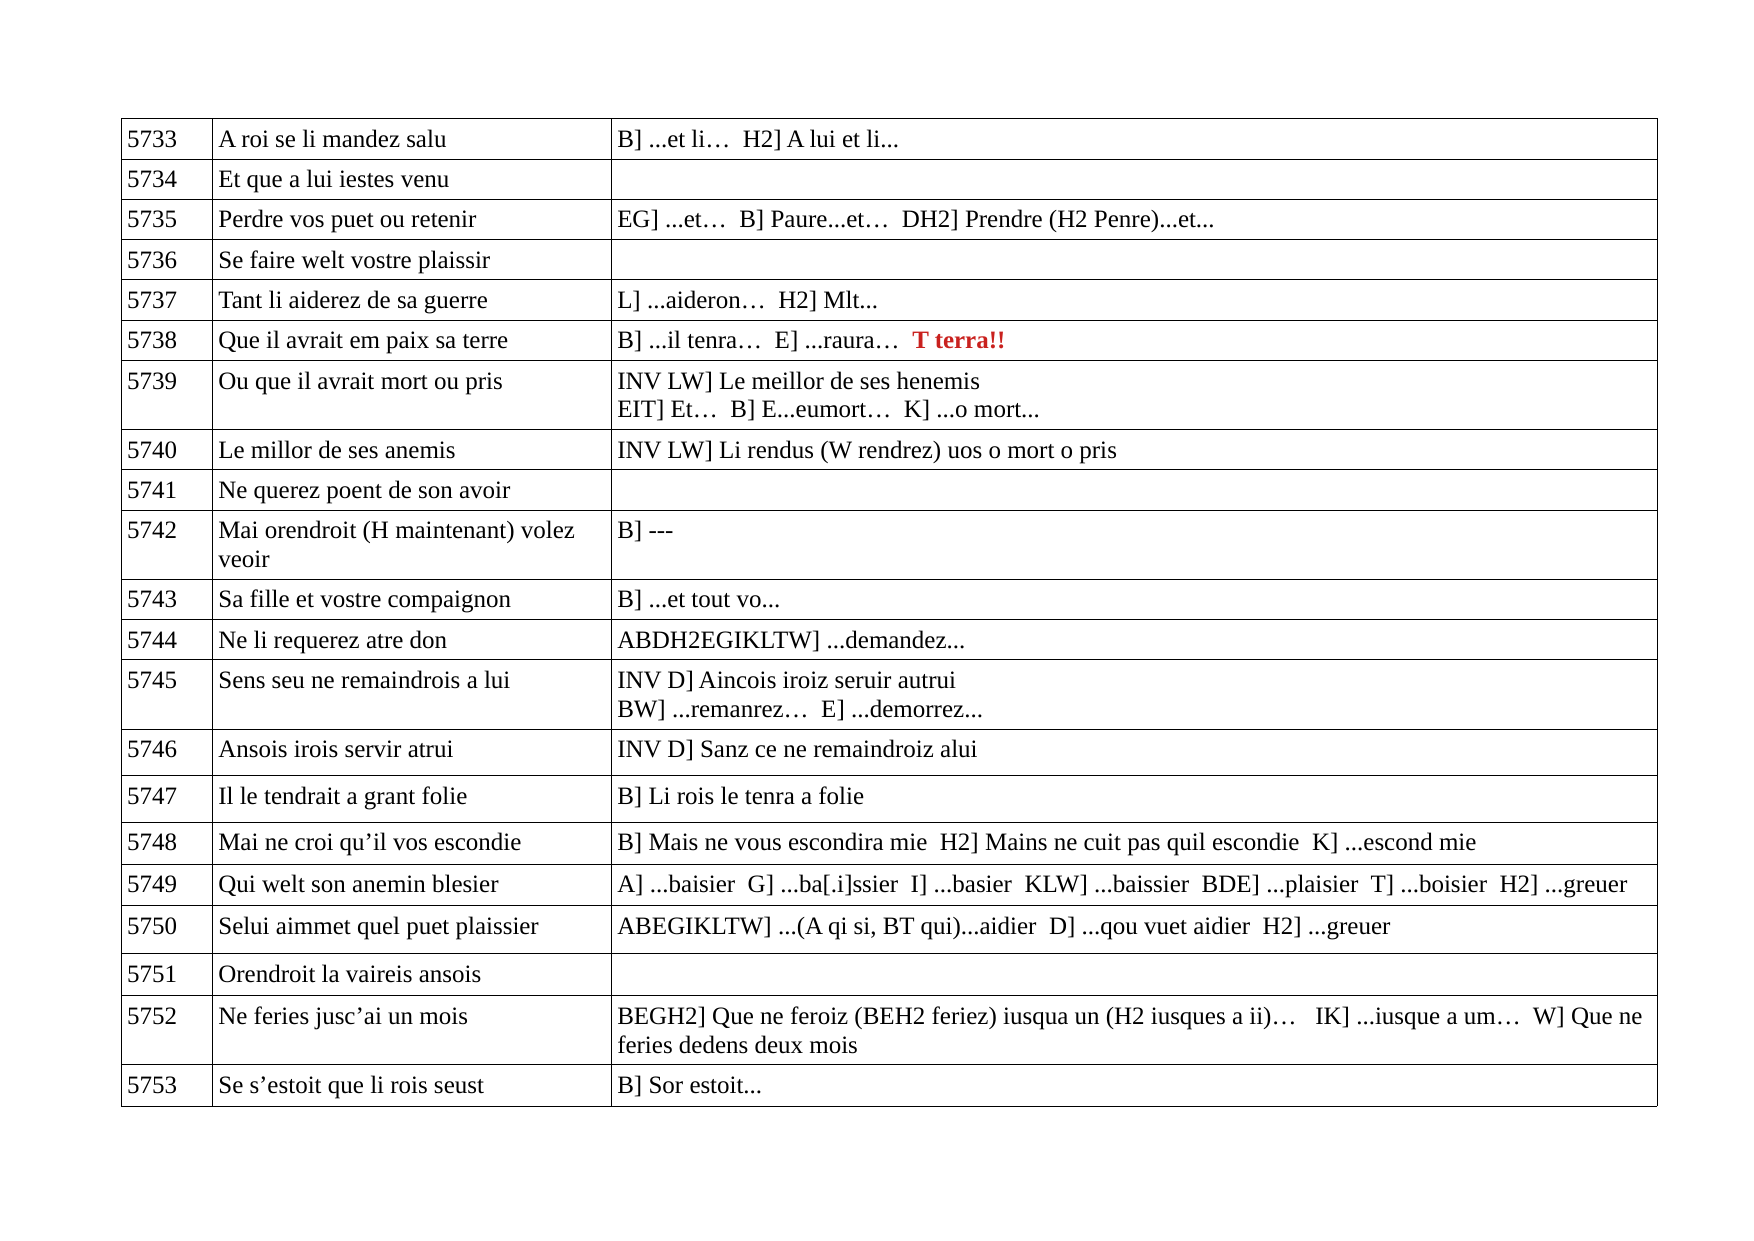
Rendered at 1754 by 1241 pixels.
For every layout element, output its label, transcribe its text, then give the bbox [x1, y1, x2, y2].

table_cell EG] ...et… B] Paure...et… DH2] Prendre (H2 Penre)...et... [612, 200, 1657, 239]
table_cell Que il avrait em paix sa terre [213, 321, 611, 360]
table_cell 5747 [122, 776, 212, 822]
table_cell B] ...et li… H2] A lui et li... [612, 119, 1657, 158]
table_cell INV D] Aincois iroiz seruir autrui BW] ...remanrez… E] ...demorrez... [612, 660, 1657, 728]
table_cell B] Li rois le tenra a folie [612, 776, 1657, 822]
table_cell A roi se li mandez salu [213, 119, 611, 158]
table_cell Ne feries jusc’ai un mois [213, 996, 611, 1064]
table_cell B] ...et tout vo... [612, 580, 1657, 619]
table_cell B] Mais ne vous escondira mie H2] Mains ne cuit pas quil escondie K] ...escond mie [612, 823, 1657, 863]
table_cell Mai orendroit (H maintenant) volez veoir [213, 511, 611, 579]
table_cell Le millor de ses anemis [213, 430, 611, 469]
table_cell A] ...baisier G] ...ba[.i]ssier I] ...basier KLW] ...baissier BDE] ...plaisier T] ...boisier H2] ...greuer [612, 865, 1657, 905]
table_cell 5745 [122, 660, 212, 728]
table_cell Perdre vos puet ou retenir [213, 200, 611, 239]
table_cell Orendroit la vaireis ansois [213, 954, 611, 995]
table_cell Sa fille et vostre compaignon [213, 580, 611, 619]
table_cell INV D] Sanz ce ne remaindroiz alui [612, 730, 1657, 775]
table_cell BEGH2] Que ne feroiz (BEH2 feriez) iusqua un (H2 iusques a ii)… IK] ...iusque a um… W] Que ne feries dedens deux mois [612, 996, 1657, 1064]
table_cell ABEGIKLTW] ...(A qi si, BT qui)...aidier D] ...qou vuet aidier H2] ...greuer [612, 906, 1657, 953]
table_cell Selui aimmet quel puet plaissier [213, 906, 611, 953]
table_cell Mai ne croi qu’il vos escondie [213, 823, 611, 863]
table_cell 5752 [122, 996, 212, 1064]
table_cell 5738 [122, 321, 212, 360]
table_cell 5746 [122, 730, 212, 775]
table_cell Se faire welt vostre plaissir [213, 240, 611, 279]
table_cell Ne querez poent de son avoir [213, 470, 611, 510]
table_cell 5736 [122, 240, 212, 279]
table_cell L] ...aideron… H2] Mlt... [612, 280, 1657, 320]
table_cell B] ...il tenra… E] ...raura… T terra!! [612, 321, 1657, 360]
table_cell Tant li aiderez de sa guerre [213, 280, 611, 320]
table_cell 5733 [122, 119, 212, 158]
table_cell [612, 240, 1657, 279]
table_cell [612, 954, 1657, 995]
table_cell 5749 [122, 865, 212, 905]
table_cell Sens seu ne remaindrois a lui [213, 660, 611, 728]
table_cell Ou que il avrait mort ou pris [213, 361, 611, 429]
table_cell 5751 [122, 954, 212, 995]
table_cell Et que a lui iestes venu [213, 160, 611, 199]
table_cell 5753 [122, 1065, 212, 1106]
table_cell 5739 [122, 361, 212, 429]
table_cell 5743 [122, 580, 212, 619]
table_cell B] --- [612, 511, 1657, 579]
table_cell 5737 [122, 280, 212, 320]
table_cell INV LW] Le meillor de ses henemis EIT] Et… B] E...eumort… K] ...o mort... [612, 361, 1657, 429]
table_cell 5734 [122, 160, 212, 199]
table_cell ABDH2EGIKLTW] ...demandez... [612, 620, 1657, 659]
table_cell 5740 [122, 430, 212, 469]
table_cell Ne li requerez atre don [213, 620, 611, 659]
table_cell B] Sor estoit... [612, 1065, 1657, 1106]
table_cell 5750 [122, 906, 212, 953]
table_cell 5748 [122, 823, 212, 863]
table_cell 5735 [122, 200, 212, 239]
table_cell 5744 [122, 620, 212, 659]
table_cell [612, 470, 1657, 510]
table_cell 5741 [122, 470, 212, 510]
table_cell Ansois irois servir atrui [213, 730, 611, 775]
table_cell Se s’estoit que li rois seust [213, 1065, 611, 1106]
table_cell 5742 [122, 511, 212, 579]
table_cell [612, 160, 1657, 199]
table_cell Il le tendrait a grant folie [213, 776, 611, 822]
table_cell INV LW] Li rendus (W rendrez) uos o mort o pris [612, 430, 1657, 469]
table_cell Qui welt son anemin blesier [213, 865, 611, 905]
